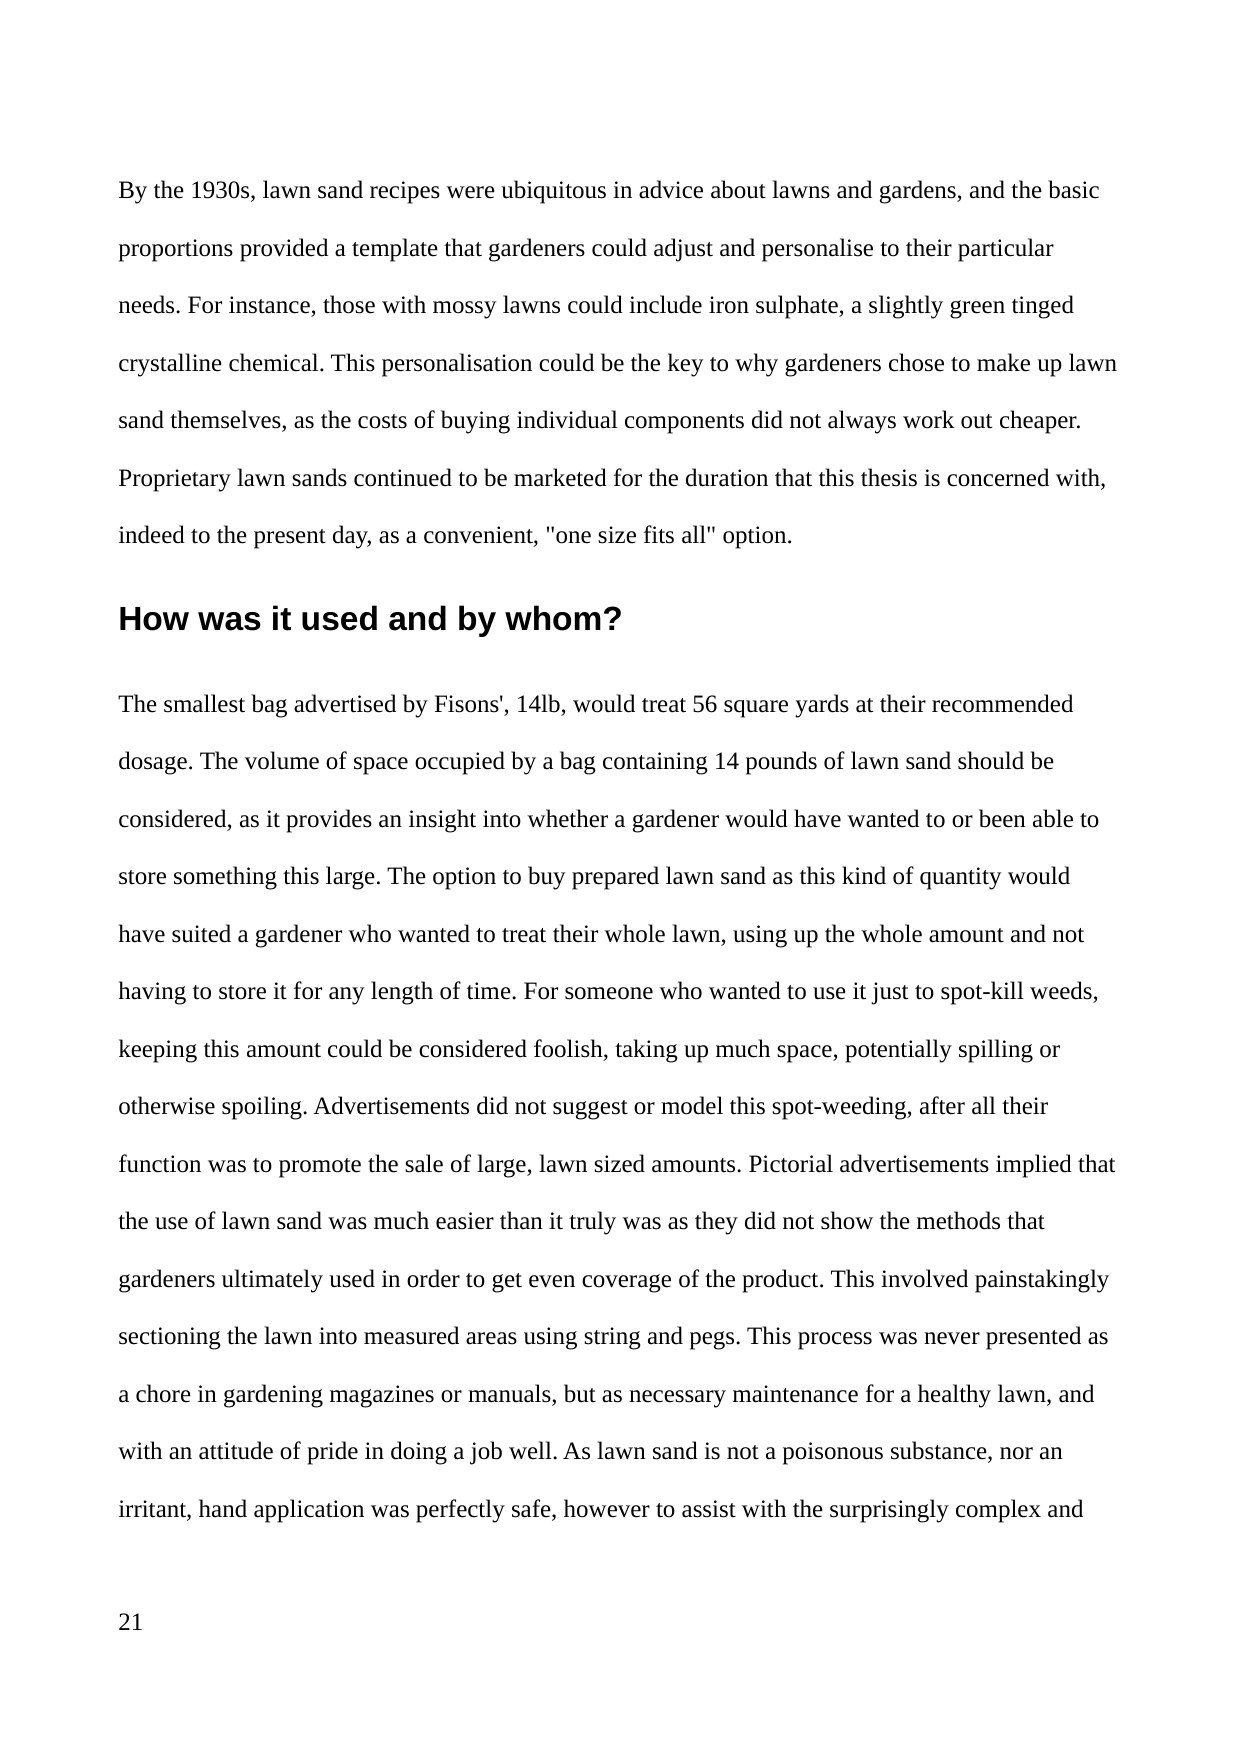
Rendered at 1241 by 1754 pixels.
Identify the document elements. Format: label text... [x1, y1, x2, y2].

text By the 1930s, lawn sand recipes were ubiquitous in advice about lawns and gardens, and the basic proportions provided a template that gardeners could adjust and personalise to their particular needs. For instance, those with mossy lawns could include iron sulphate, a slightly green tinged crystalline chemical. This personalisation could be the key to why gardeners chose to make up lawn sand themselves, as the costs of buying individual components did not always work out cheaper. Proprietary lawn sands continued to be marketed for the duration that this thesis is concerned with, indeed to the present day, as a convenient, "one size fits all" option. [118, 176, 1122, 549]
text The smallest bag advertised by Fisons', 14lb, would treat 56 square yards at their recommended dosage. The volume of space occupied by a bag containing 14 pounds of lawn sand should be considered, as it provides an insight into whether a gardener would have wanted to or been able to store something this large. The option to buy prepared lawn sand as this kind of quantity would have suited a gardener who wanted to treat their whole lawn, using up the whole amount and not having to store it for any length of time. For someone who wanted to use it just to spot-kill weeds, keeping this amount could be considered foolish, taking up much space, potentially spilling or otherwise spoiling. Advertisements did not suggest or model this spot-weeding, after all their function was to promote the sale of large, lawn sized amounts. Pictorial advertisements implied that the use of lawn sand was much easier than it truly was as they did not show the methods that gardeners ultimately used in order to get even coverage of the product. This involved painstakingly sectioning the lawn into measured areas using string and pegs. This process was never presented as a chore in gardening magazines or manuals, but as necessary maintenance for a healthy lawn, and with an attitude of pride in doing a job well. As lawn sand is not a poisonous substance, nor an irritant, hand application was perfectly safe, however to assist with the surprisingly complex and [118, 689, 1122, 1522]
subtitle How was it used and by whom? [118, 599, 1122, 638]
